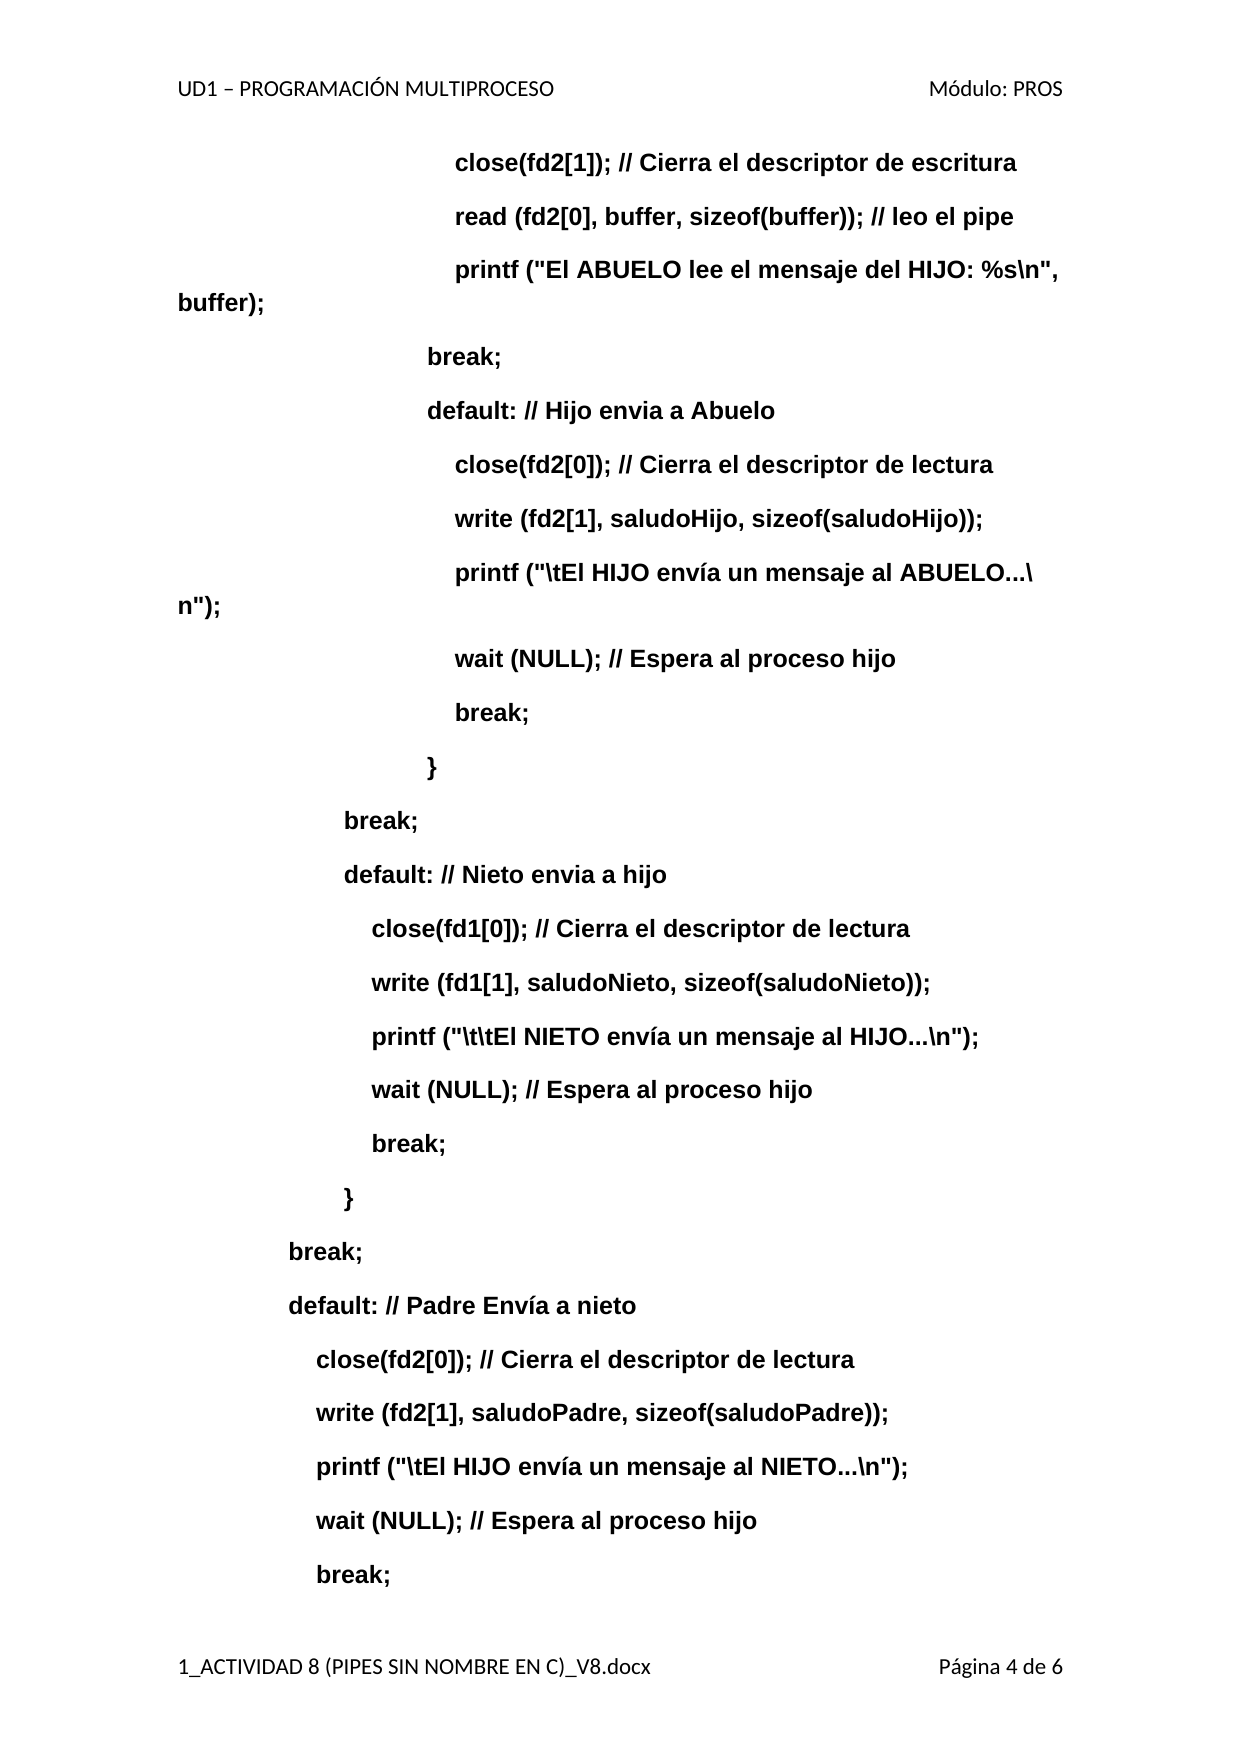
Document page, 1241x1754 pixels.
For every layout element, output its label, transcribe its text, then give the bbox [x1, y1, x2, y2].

text read (fd2[0], buffer, sizeof(buffer)); // leo el pipe [177, 201, 1063, 230]
text break; [177, 1129, 1063, 1158]
text wait (NULL); // Espera al proceso hijo [177, 1506, 1063, 1535]
text wait (NULL); // Espera al proceso hijo [177, 644, 1063, 673]
text close(fd2[1]); // Cierra el descriptor de escritura [177, 148, 1063, 176]
text default: // Hijo envia a Abuelo [177, 396, 1063, 425]
text default: // Nieto envia a hijo [177, 860, 1063, 889]
text close(fd1[0]); // Cierra el descriptor de lectura [177, 914, 1063, 942]
text } [177, 1183, 1063, 1212]
text write (fd2[1], saludoPadre, sizeof(saludoPadre)); [177, 1398, 1063, 1427]
text printf ("El ABUELO lee el mensaje del HIJO: %s\n", buffer); [177, 255, 1063, 317]
text break; [177, 698, 1063, 727]
text default: // Padre Envía a nieto [177, 1291, 1063, 1319]
text wait (NULL); // Espera al proceso hijo [177, 1075, 1063, 1104]
text printf ("\tEl HIJO envía un mensaje al ABUELO...\n"); [177, 558, 1063, 619]
text break; [177, 806, 1063, 835]
text break; [177, 342, 1063, 371]
text write (fd1[1], saludoNieto, sizeof(saludoNieto)); [177, 968, 1063, 996]
text write (fd2[1], saludoHijo, sizeof(saludoHijo)); [177, 504, 1063, 532]
text printf ("\tEl HIJO envía un mensaje al NIETO...\n"); [177, 1452, 1063, 1481]
text break; [177, 1560, 1063, 1589]
text printf ("\t\tEl NIETO envía un mensaje al HIJO...\n"); [177, 1021, 1063, 1050]
text close(fd2[0]); // Cierra el descriptor de lectura [177, 1344, 1063, 1373]
text } [177, 752, 1063, 781]
text break; [177, 1237, 1063, 1266]
text close(fd2[0]); // Cierra el descriptor de lectura [177, 450, 1063, 479]
